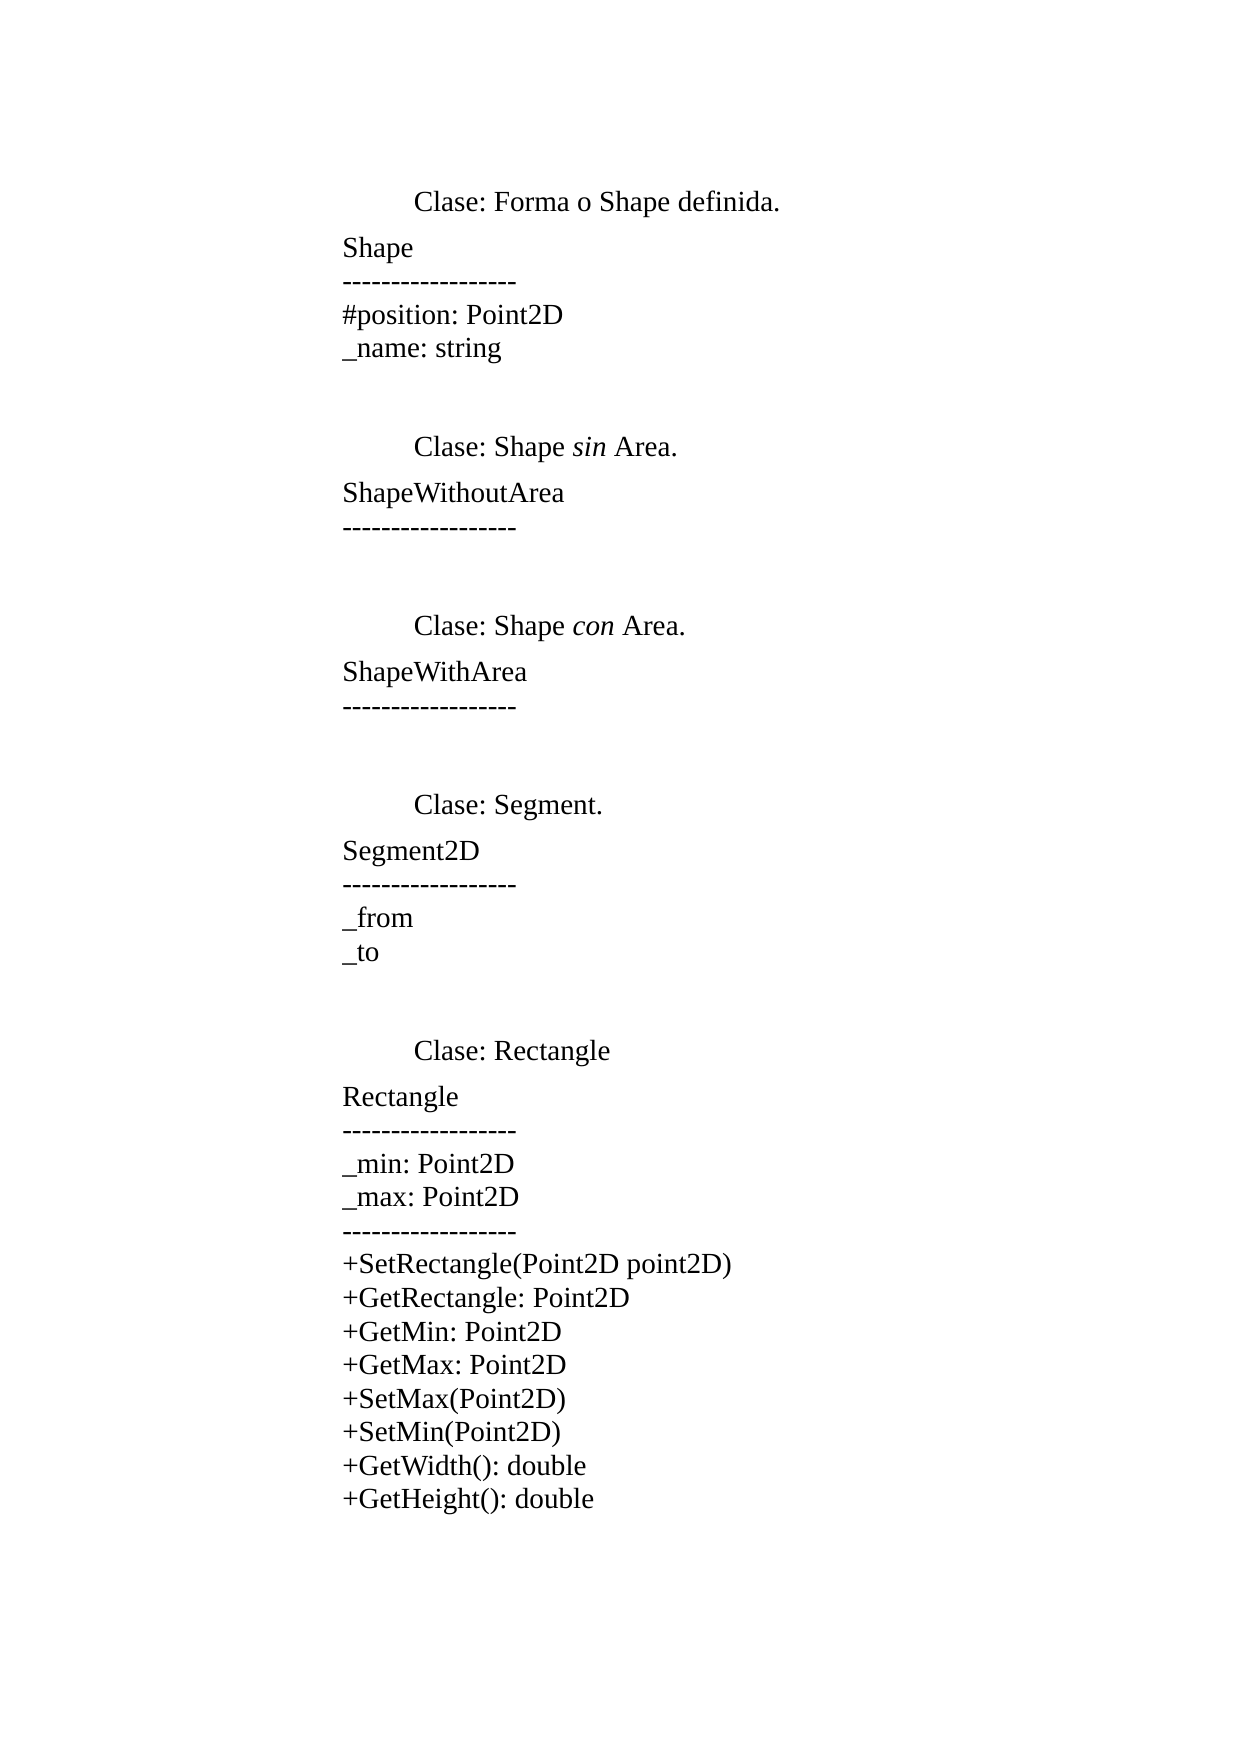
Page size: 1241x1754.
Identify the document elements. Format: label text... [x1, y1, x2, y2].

list +SetRectangle(Point2D point2D) [118, 1247, 1122, 1280]
subtitle Clase: Shape con Area. [384, 608, 1122, 642]
list Rectangle [118, 1079, 1122, 1112]
list Segment2D [118, 833, 1122, 867]
list _from [118, 900, 1122, 934]
list ------------------ [118, 509, 1122, 543]
list +GetWidth(): double [118, 1448, 1122, 1481]
list ------------------ [118, 1112, 1122, 1146]
list Shape [118, 230, 1122, 263]
subtitle Clase: Forma o Shape definida. [384, 184, 1122, 217]
list ------------------ [118, 867, 1122, 900]
list ShapeWithArea [118, 654, 1122, 688]
list _min: Point2D [118, 1146, 1122, 1179]
list _name: string [118, 330, 1122, 364]
list ------------------ [118, 688, 1122, 721]
list +GetRectangle: Point2D [118, 1280, 1122, 1314]
list ------------------ [118, 1213, 1122, 1247]
list _max: Point2D [118, 1179, 1122, 1213]
subtitle Clase: Rectangle [384, 1033, 1122, 1066]
list +GetHeight(): double [118, 1481, 1122, 1515]
list #position: Point2D [118, 297, 1122, 330]
list +GetMax: Point2D [118, 1347, 1122, 1381]
subtitle Clase: Segment. [384, 787, 1122, 821]
list +GetMin: Point2D [118, 1314, 1122, 1347]
list +SetMin(Point2D) [118, 1414, 1122, 1448]
subtitle Clase: Shape sin Area. [384, 429, 1122, 463]
list ShapeWithoutArea [118, 476, 1122, 509]
list +SetMax(Point2D) [118, 1381, 1122, 1414]
list _to [118, 934, 1122, 967]
list ------------------ [118, 263, 1122, 297]
